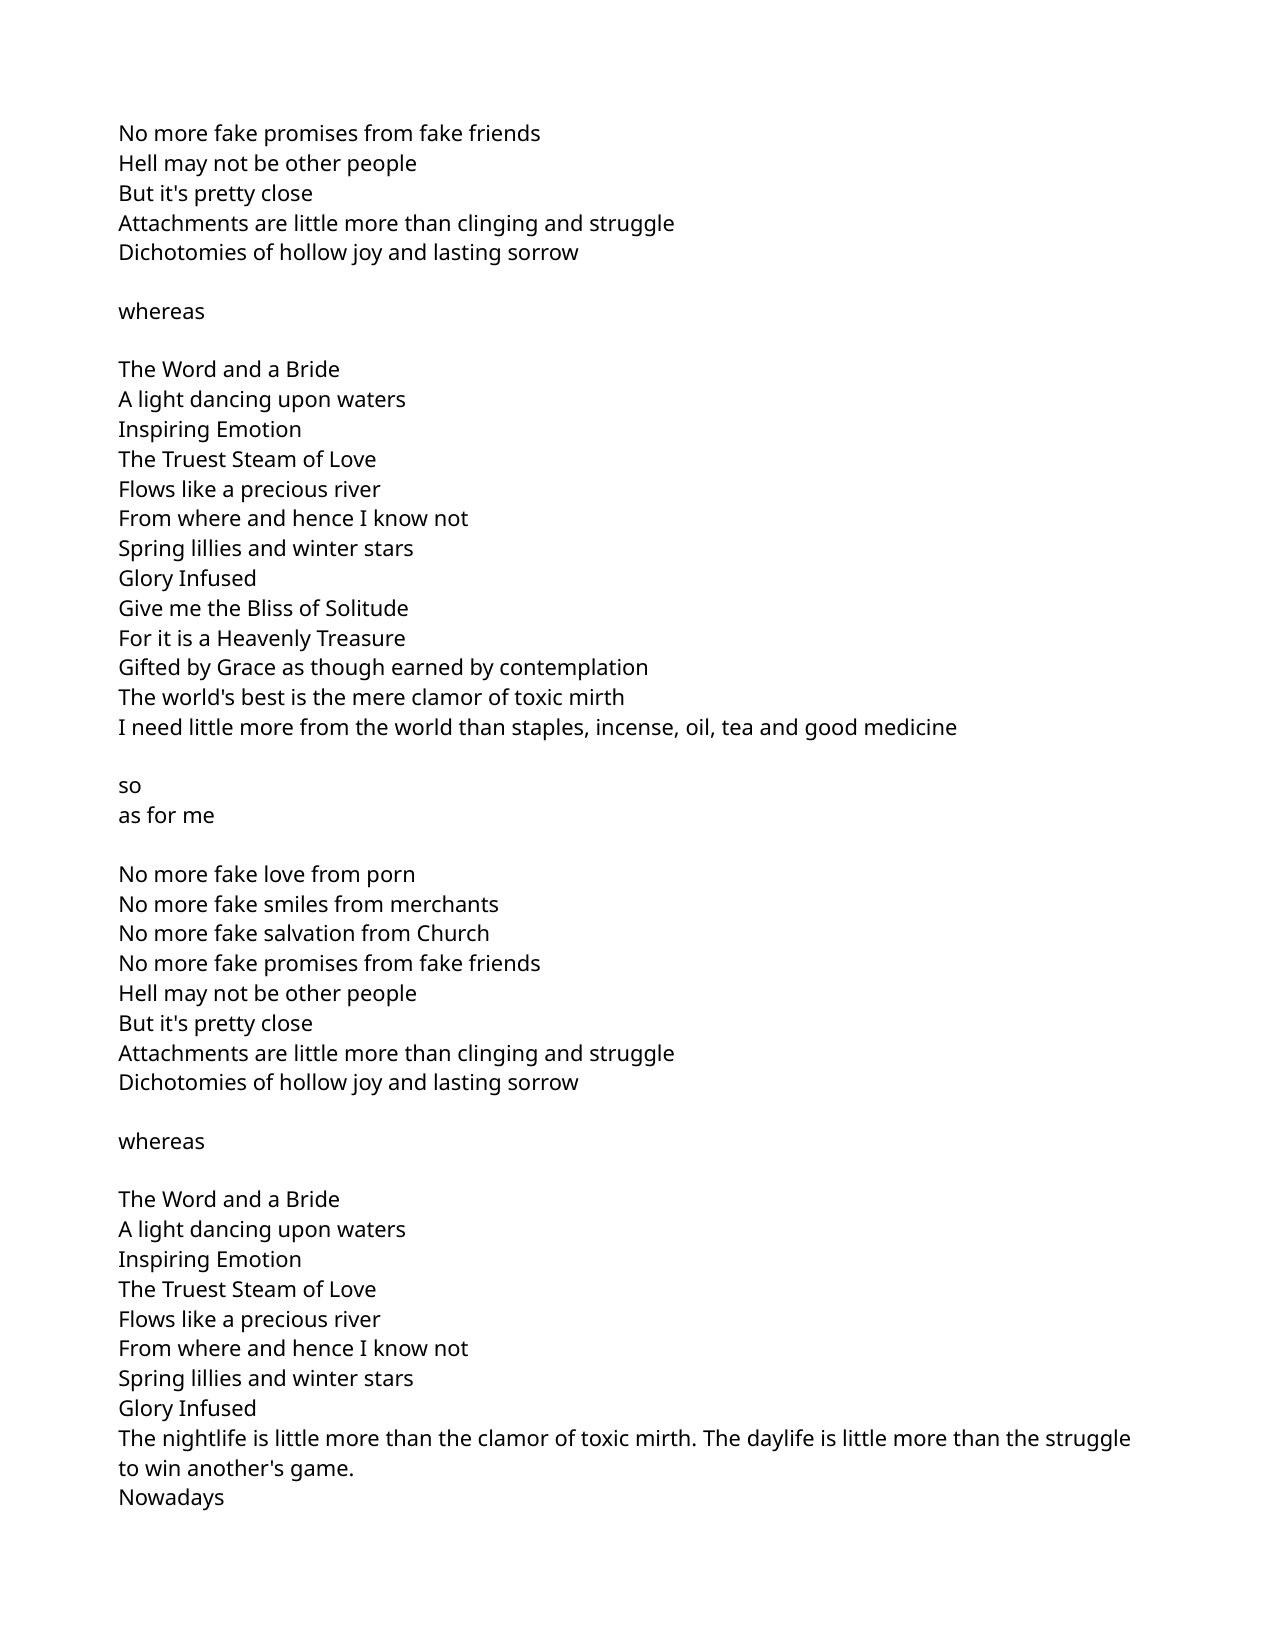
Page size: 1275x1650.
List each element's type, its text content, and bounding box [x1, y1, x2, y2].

text No more fake promises from fake friends Hell may not be other people But it's pretty close Attachments are little more than clinging and struggle Dichotomies of hollow joy and lasting sorrow whereas The Word and a Bride A light dancing upon waters Inspiring Emotion The Truest Steam of Love Flows like a precious river From where and hence I know not Spring lillies and winter stars Glory Infused Give me the Bliss of Solitude For it is a Heavenly Treasure Gifted by Grace as though earned by contemplation The world's best is the mere clamor of toxic mirth I need little more from the world than staples, incense, oil, tea and good medicine so as for me No more fake love from porn No more fake smiles from merchants No more fake salvation from Church No more fake promises from fake friends Hell may not be other people But it's pretty close Attachments are little more than clinging and struggle Dichotomies of hollow joy and lasting sorrow whereas The Word and a Bride A light dancing upon waters Inspiring Emotion The Truest Steam of Love Flows like a precious river From where and hence I know not Spring lillies and winter stars Glory Infused The nightlife is little more than the clamor of toxic mirth. The daylife is little more than the struggle to win another's game. Nowadays [118, 118, 1157, 1512]
